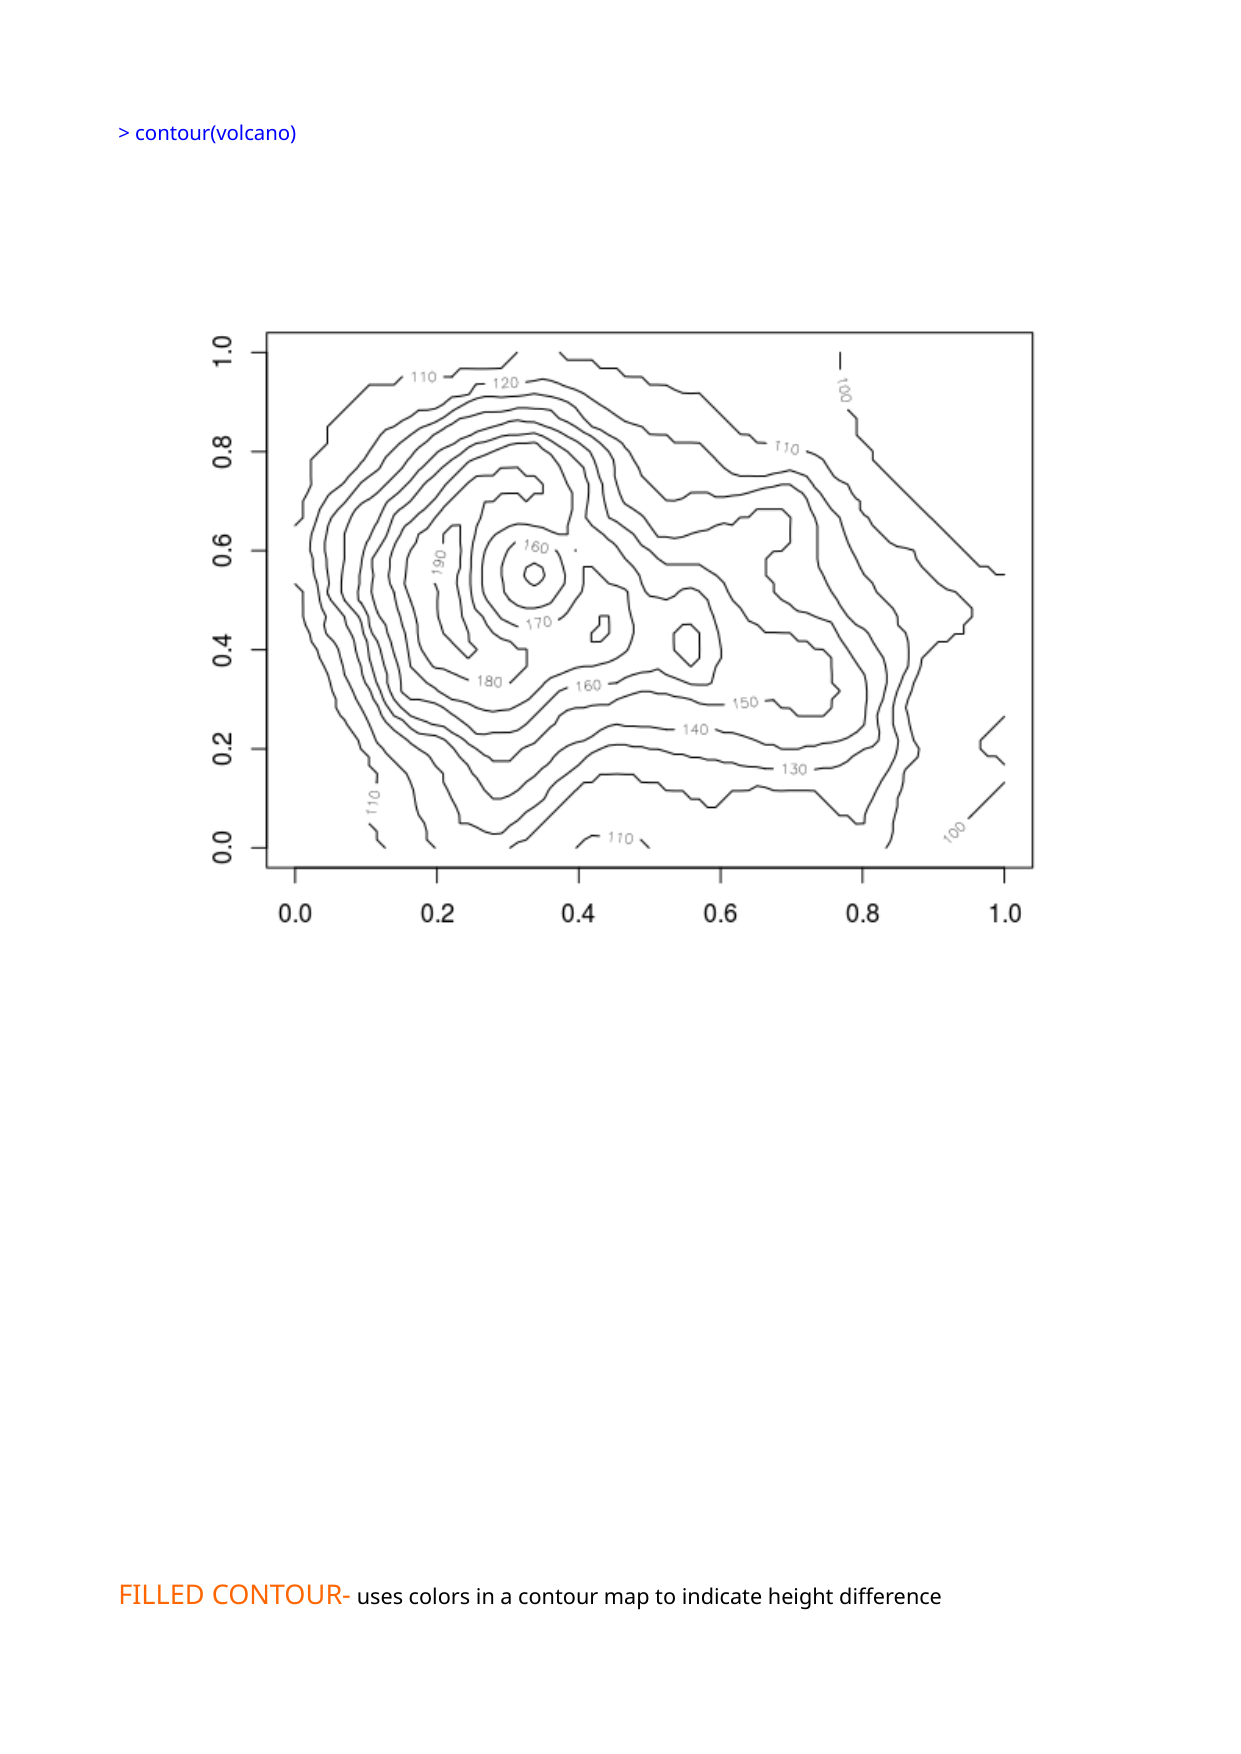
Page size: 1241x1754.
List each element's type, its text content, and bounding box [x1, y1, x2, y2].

text FILLED CONTOUR- uses colors in a contour map to indicate height difference [118, 1576, 1122, 1613]
text > contour(volcano) [118, 118, 1122, 146]
picture [144, 210, 1096, 1021]
